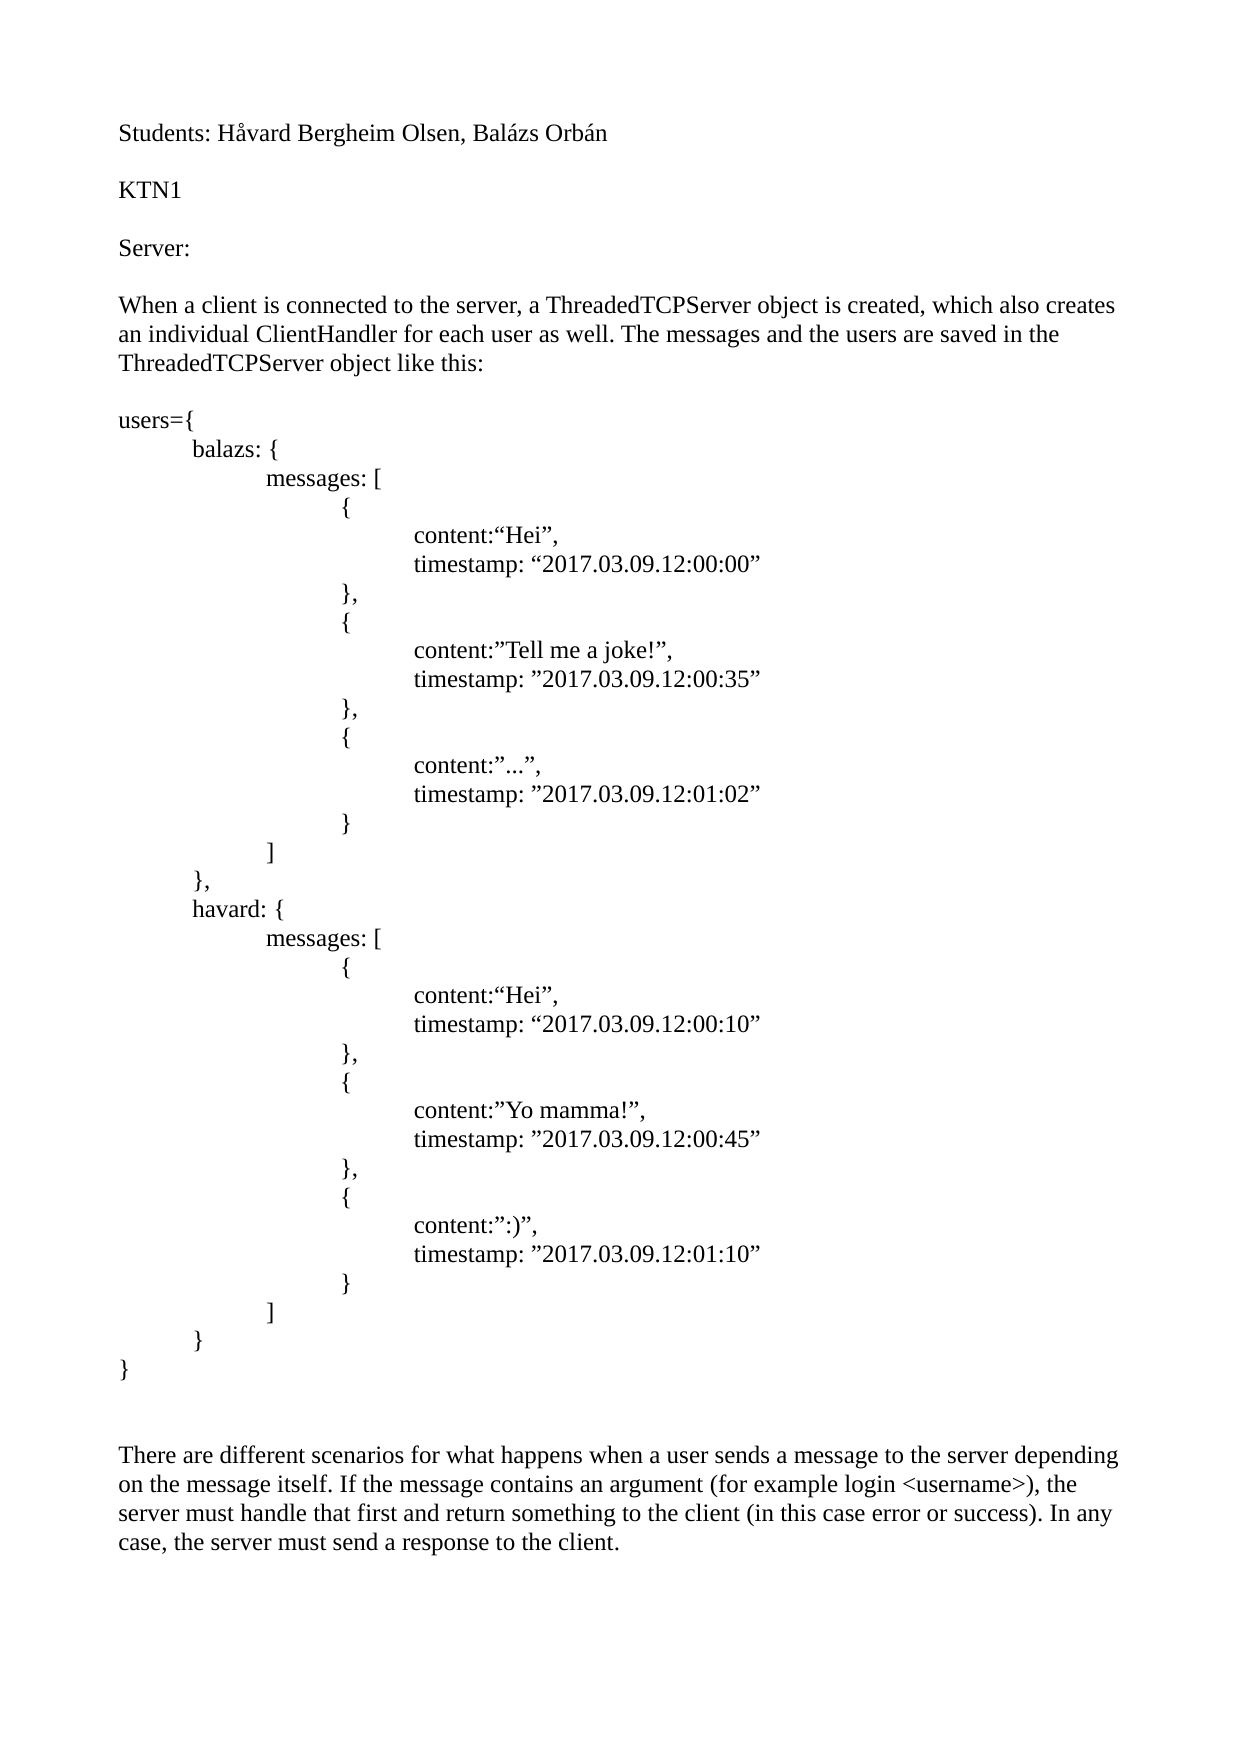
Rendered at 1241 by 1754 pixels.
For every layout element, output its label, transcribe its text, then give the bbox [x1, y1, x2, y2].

text { [118, 952, 1122, 981]
text content:“Hei”, [118, 521, 1122, 549]
text content:“Hei”, [118, 981, 1122, 1009]
text KTN1 [118, 176, 1122, 204]
text ] [118, 1297, 1122, 1326]
text Server: [118, 233, 1122, 262]
text }, [118, 1038, 1122, 1067]
text content:”:)”, [118, 1211, 1122, 1239]
text messages: [ [118, 923, 1122, 952]
text timestamp: “2017.03.09.12:00:00” [118, 549, 1122, 578]
text { [118, 492, 1122, 521]
text { [118, 1067, 1122, 1096]
text content:”Yo mamma!”, [118, 1096, 1122, 1124]
text When a client is connected to the server, a ThreadedTCPServer object is created, which also creates an individual ClientHandler for each user as well. The messages and the users are saved in the ThreadedTCPServer object like this: [118, 291, 1122, 377]
text }, [118, 1153, 1122, 1182]
text { [118, 722, 1122, 751]
text messages: [ [118, 463, 1122, 492]
text } [118, 1354, 1122, 1383]
text } [118, 808, 1122, 837]
text timestamp: ”2017.03.09.12:01:10” [118, 1239, 1122, 1268]
text timestamp: ”2017.03.09.12:00:45” [118, 1124, 1122, 1153]
text havard: { [118, 894, 1122, 923]
text ] [118, 837, 1122, 866]
text There are different scenarios for what happens when a user sends a message to the server depending on the message itself. If the message contains an argument (for example login <username>), the server must handle that first and return something to the client (in this case error or success). In any case, the server must send a response to the client. [118, 1441, 1122, 1556]
text timestamp: “2017.03.09.12:00:10” [118, 1009, 1122, 1038]
text } [118, 1268, 1122, 1297]
text } [118, 1326, 1122, 1354]
text Students: Håvard Bergheim Olsen, Balázs Orbán [118, 118, 1122, 147]
text { [118, 1182, 1122, 1211]
text }, [118, 693, 1122, 722]
text balazs: { [118, 434, 1122, 463]
text timestamp: ”2017.03.09.12:01:02” [118, 779, 1122, 808]
text timestamp: ”2017.03.09.12:00:35” [118, 664, 1122, 693]
text { [118, 607, 1122, 636]
text }, [118, 866, 1122, 894]
text users={ [118, 406, 1122, 434]
text content:”...”, [118, 751, 1122, 779]
text }, [118, 578, 1122, 607]
text content:”Tell me a joke!”, [118, 636, 1122, 664]
